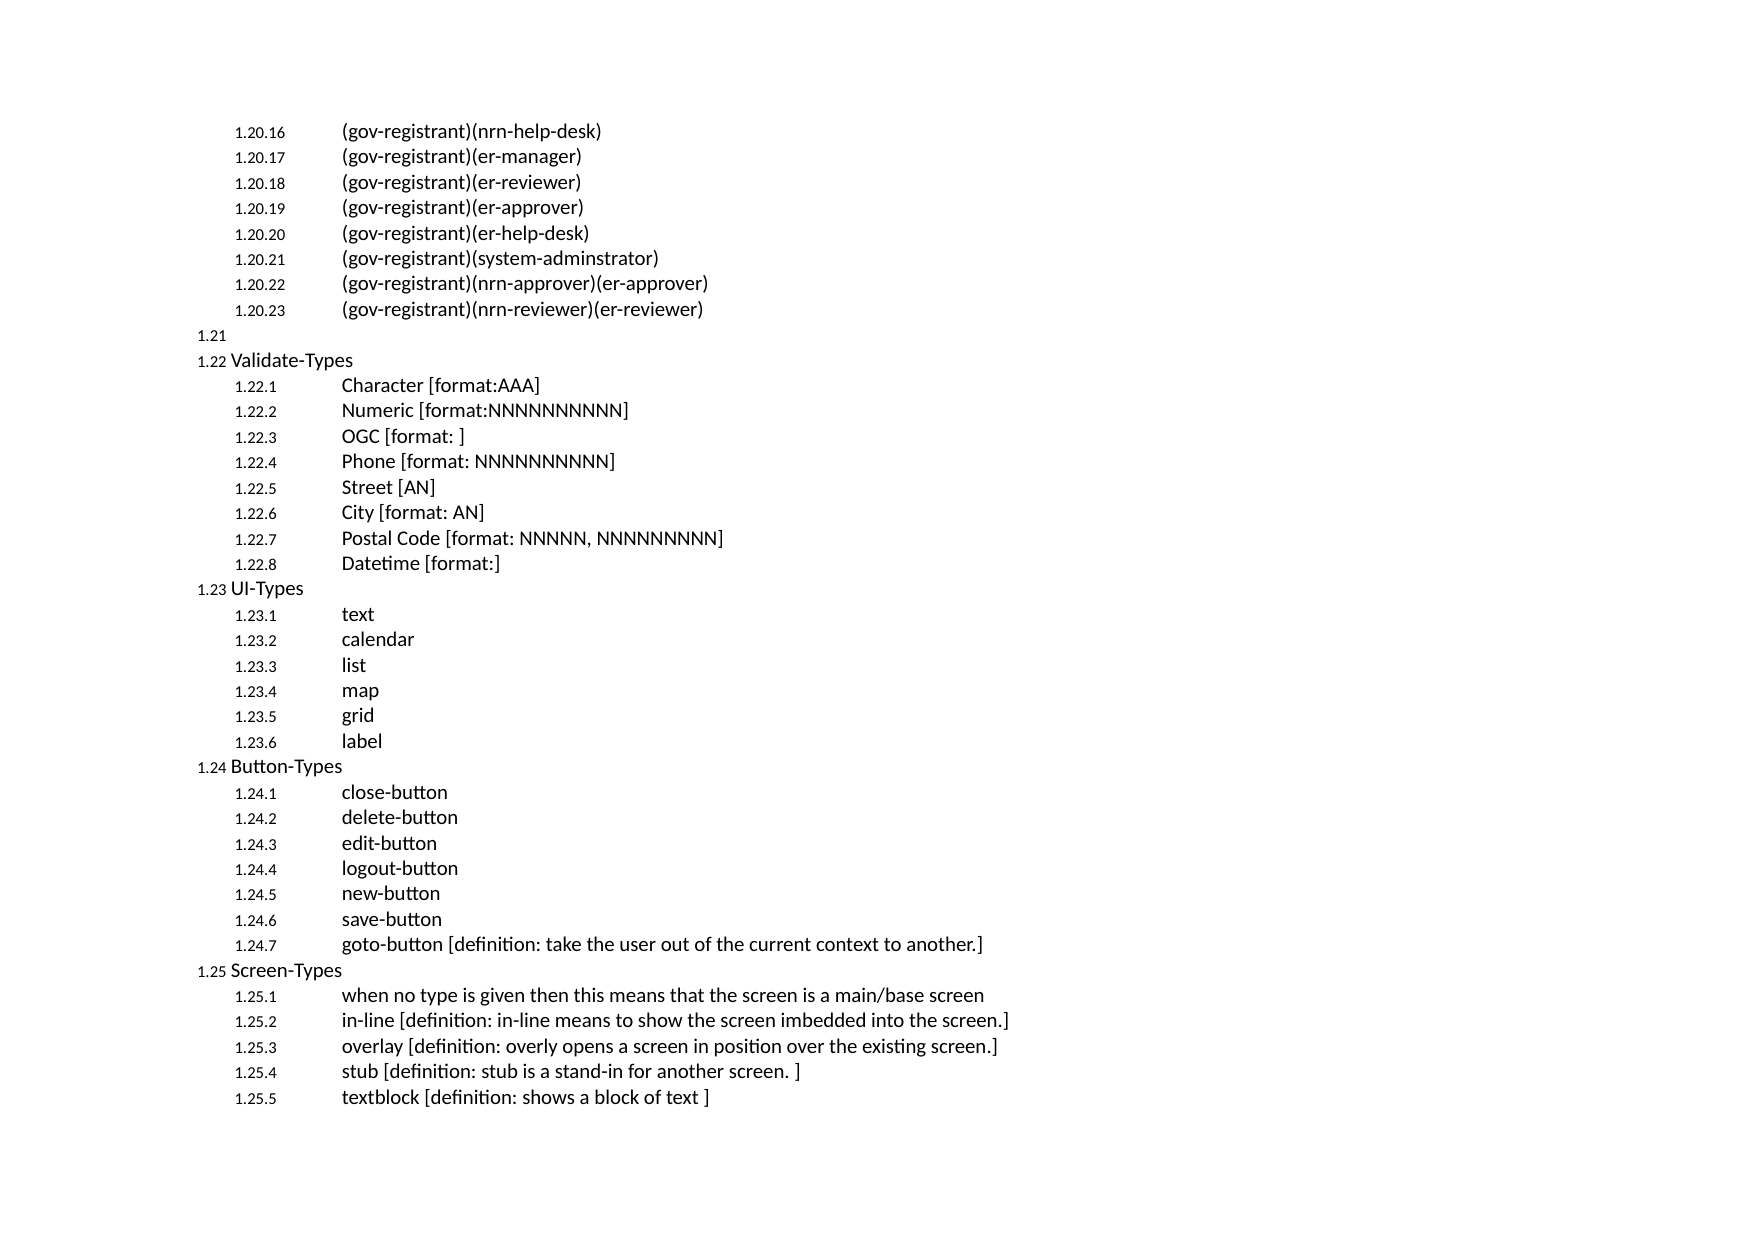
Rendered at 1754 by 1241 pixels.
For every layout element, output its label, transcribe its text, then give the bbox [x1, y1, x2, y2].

list City [format: AN] [231, 499, 1636, 525]
list Numeric [format:NNNNNNNNNN] [231, 398, 1636, 423]
list logout-button [231, 855, 1636, 881]
list (gov-registrant)(nrn-reviewer)(er-reviewer) [231, 296, 1636, 321]
list save-button [231, 906, 1636, 931]
list calendar [231, 626, 1636, 652]
list in-line [definition: in-line means to show the screen imbedded into the screen.] [231, 1008, 1636, 1033]
list stub [definition: stub is a stand-in for another screen. ] [231, 1058, 1636, 1084]
list map [231, 677, 1636, 703]
list Validate-Types [193, 347, 1636, 372]
list (gov-registrant)(nrn-help-desk) [231, 118, 1636, 143]
list (gov-registrant)(er-help-desk) [231, 220, 1636, 245]
list new-button [231, 881, 1636, 906]
list grid [231, 703, 1636, 728]
list list [231, 652, 1636, 677]
list close-button [231, 779, 1636, 804]
list overlay [definition: overly opens a screen in position over the existing screen.] [231, 1033, 1636, 1058]
list Street [AN] [231, 474, 1636, 499]
list goto-button [definition: take the user out of the current context to another.] [231, 931, 1636, 957]
list (gov-registrant)(nrn-approver)(er-approver) [231, 271, 1636, 296]
list Screen-Types [193, 957, 1636, 982]
list (gov-registrant)(er-reviewer) [231, 169, 1636, 194]
list when no type is given then this means that the screen is a main/base screen [231, 982, 1636, 1008]
list Button-Types [193, 753, 1636, 779]
list OGC [format: ] [231, 423, 1636, 448]
list (gov-registrant)(er-manager) [231, 143, 1636, 169]
list (gov-registrant)(system-adminstrator) [231, 245, 1636, 271]
list edit-button [231, 830, 1636, 855]
list delete-button [231, 804, 1636, 830]
list textblock [definition: shows a block of text ] [231, 1084, 1636, 1109]
list Postal Code [format: NNNNN, NNNNNNNNN] [231, 525, 1636, 550]
list Character [format:AAA] [231, 372, 1636, 398]
list Phone [format: NNNNNNNNNN] [231, 448, 1636, 474]
list text [231, 601, 1636, 626]
list (gov-registrant)(er-approver) [231, 194, 1636, 220]
list label [231, 728, 1636, 753]
list UI-Types [193, 576, 1636, 601]
list Datetime [format:] [231, 550, 1636, 576]
